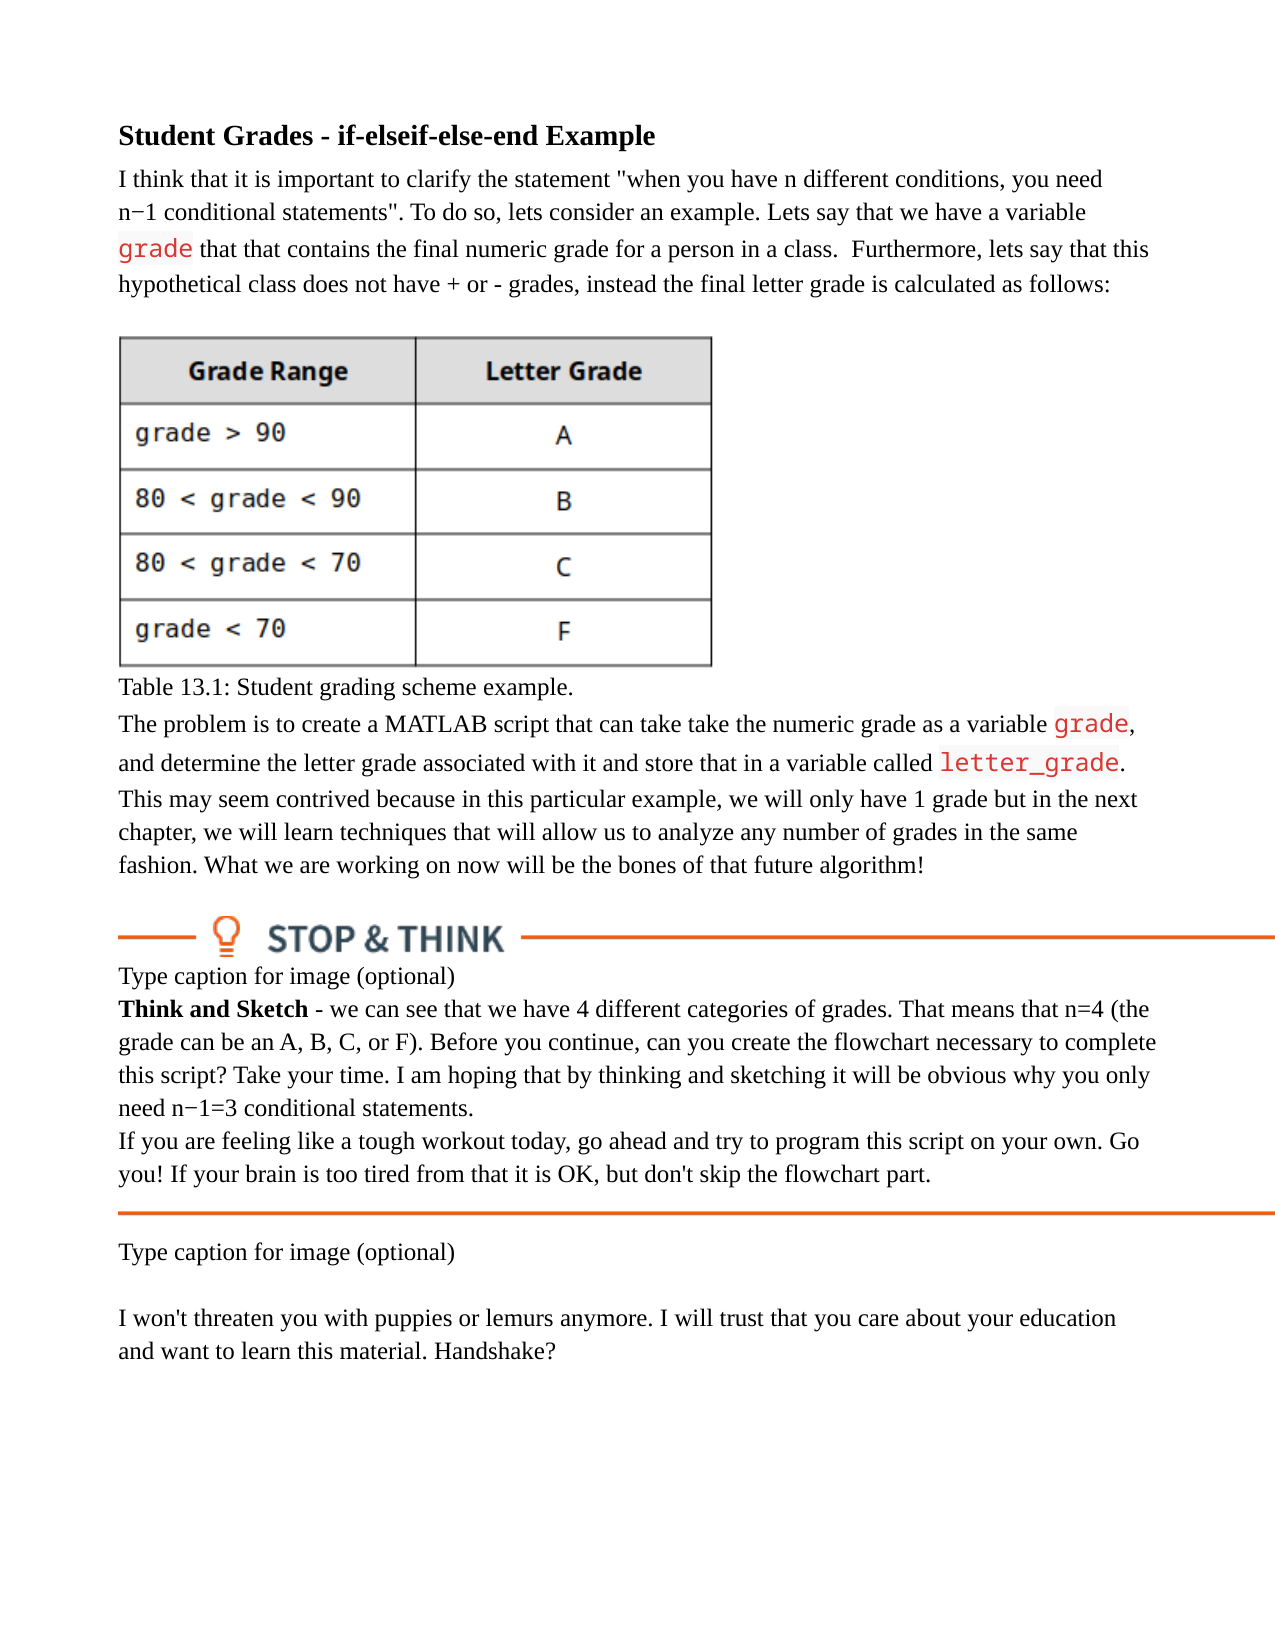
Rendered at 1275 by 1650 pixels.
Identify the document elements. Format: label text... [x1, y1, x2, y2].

text This may seem contrived because in this particular example, we will only have 1 grade but in the next chapter, we will learn techniques that will allow us to analyze any number of grades in the same fashion. What we are working on now will be the bones of that future algorithm! [118, 784, 1157, 879]
picture [118, 335, 714, 669]
text I won't threaten you with puppies or lemurs anymore. I will trust that you care about your education and want to learn this material. Handshake? [118, 1303, 1157, 1365]
text Type caption for image (optional) [118, 1237, 1157, 1266]
picture [118, 916, 1275, 957]
text The problem is to create a MATLAB script that can take take the numeric grade as a variable grade, and determine the letter grade associated with it and store that in a variable called letter_grade. [118, 706, 1157, 779]
text I think that it is important to clarify the statement "when you have n different conditions, you need n−1 conditional statements". To do so, lets consider an example. Lets say that we have a variable grade that that contains the final numeric grade for a person in a class. Furthermore, lets say that this hypothetical class does not have + or - grades, instead the final letter grade is calculated as follows: [118, 164, 1157, 298]
text If you are feeling like a tough workout today, go ahead and try to program this script on your own. Go you! If your brain is too tired from that it is OK, but don't skip the flowchart part. [118, 1126, 1157, 1188]
text Think and Sketch - we can see that we have 4 different categories of grades. That means that n=4 (the grade can be an A, B, C, or F). Before you continue, can you create the flowchart necessary to complete this script? Take your time. I am hoping that by thinking and sketching it will be obvious why you only need n−1=3 conditional statements. [118, 994, 1157, 1122]
subtitle Student Grades - if-elseif-else-end Example [118, 118, 1157, 152]
picture [118, 1192, 1275, 1233]
text Table 13.1: Student grading scheme example. [118, 672, 1157, 701]
text Type caption for image (optional) [118, 961, 1157, 989]
